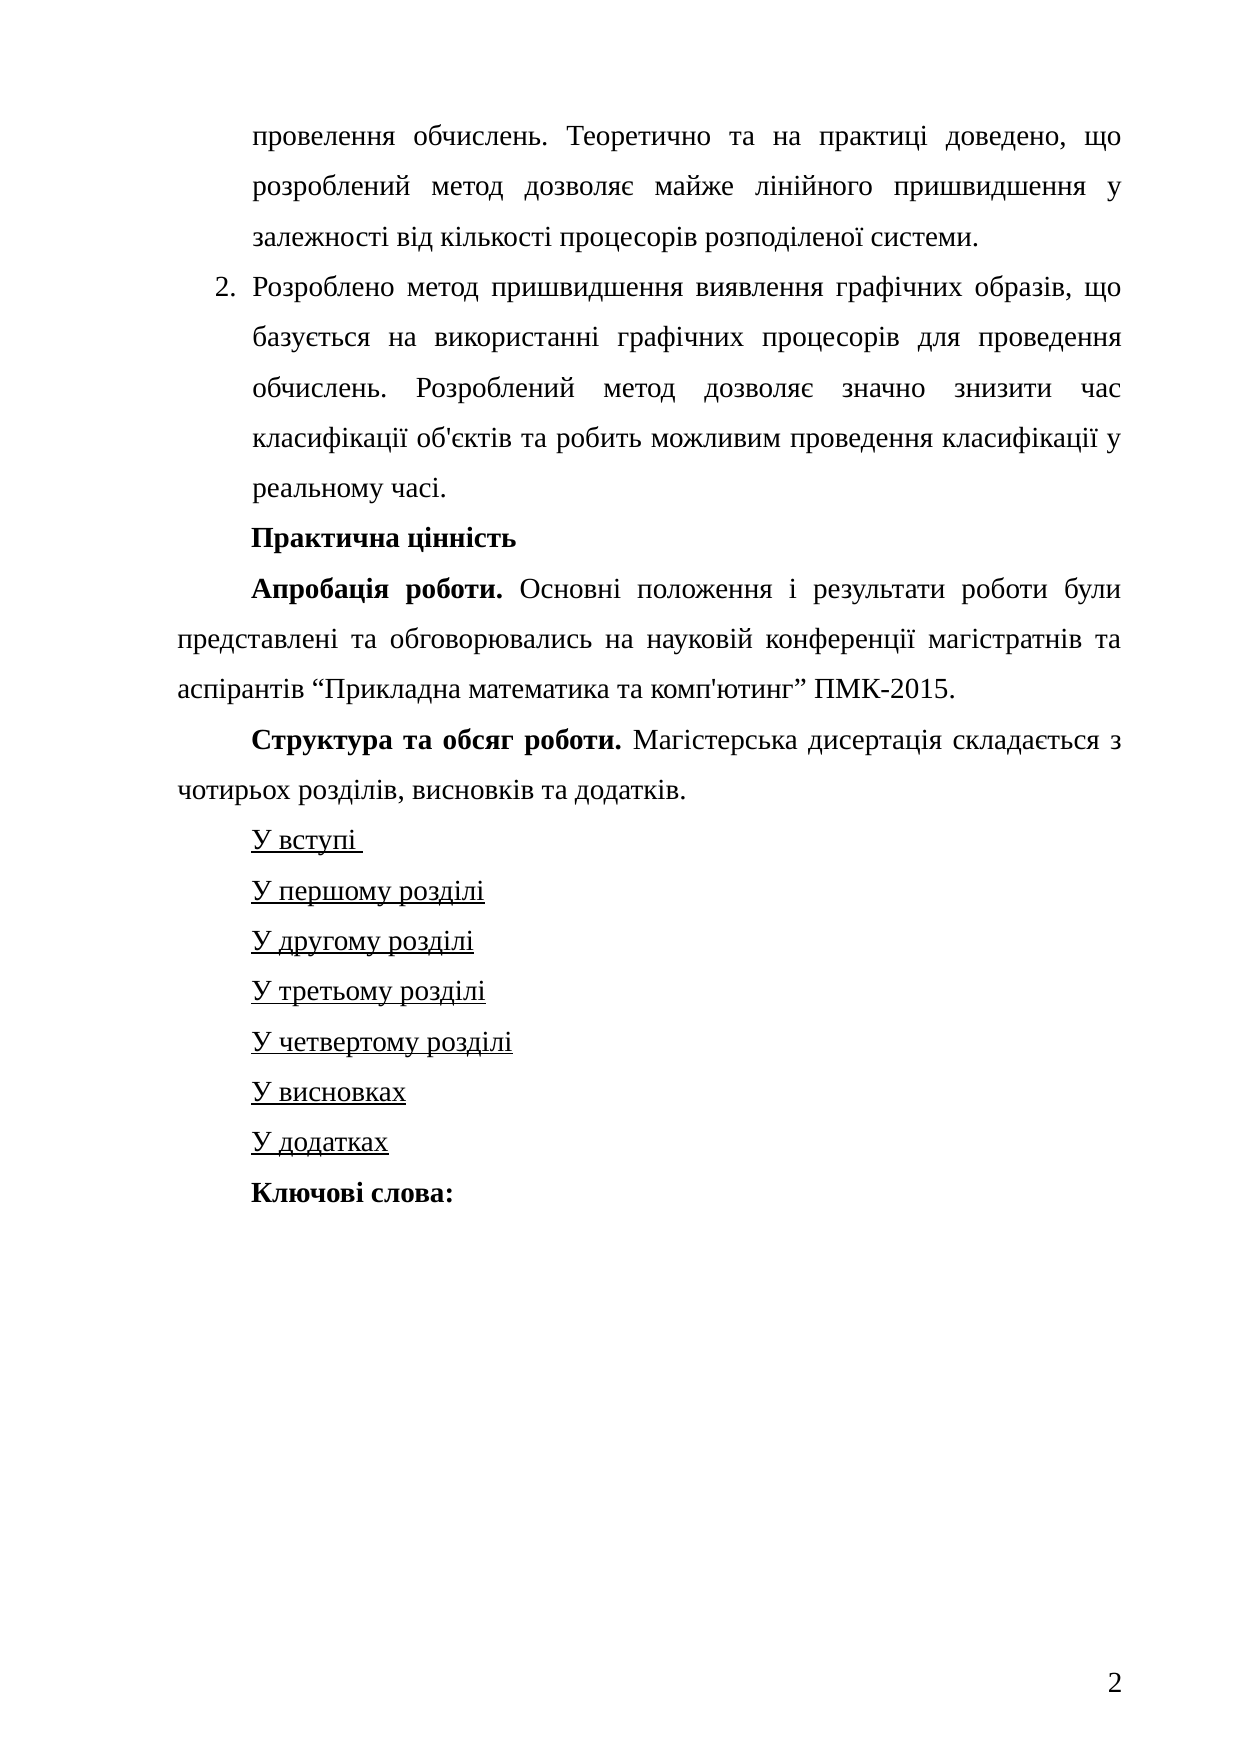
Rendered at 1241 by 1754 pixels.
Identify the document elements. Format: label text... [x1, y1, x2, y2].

text У висновках [177, 1074, 1122, 1108]
text Структура та обсяг роботи. Магістерська дисертація складається з чотирьох розділів, висновків та додатків. [177, 722, 1122, 806]
text Апробація роботи. Основні положення і результати роботи були представлені та обговорювались на науковій конференції магістратнів та аспірантів “Прикладна математика та комп'ютинг” ПМК-2015. [177, 571, 1122, 705]
text У третьому розділі [177, 973, 1122, 1007]
text Ключові слова: [177, 1175, 1122, 1208]
text У другому розділі [177, 923, 1122, 957]
text У додатках [177, 1124, 1122, 1158]
list Розроблено метод пришвидшення виявлення графічних образів, що базується на використанні графічних процесорів для проведення обчислень. Розроблений метод дозволяє значно знизити час класифікації об'єктів та робить можливим проведення класифікації у реальному часі. [214, 269, 1122, 504]
text У четвертому розділі [177, 1024, 1122, 1057]
list провелення обчислень. Теоретично та на практиці доведено, що розроблений метод дозволяє майже лінійного пришвидшення у залежності від кількості процесорів розподіленої системи. [214, 118, 1122, 252]
text Практична цінність [177, 521, 1122, 554]
text У вступі [177, 822, 1122, 856]
text У першому розділі [177, 873, 1122, 906]
